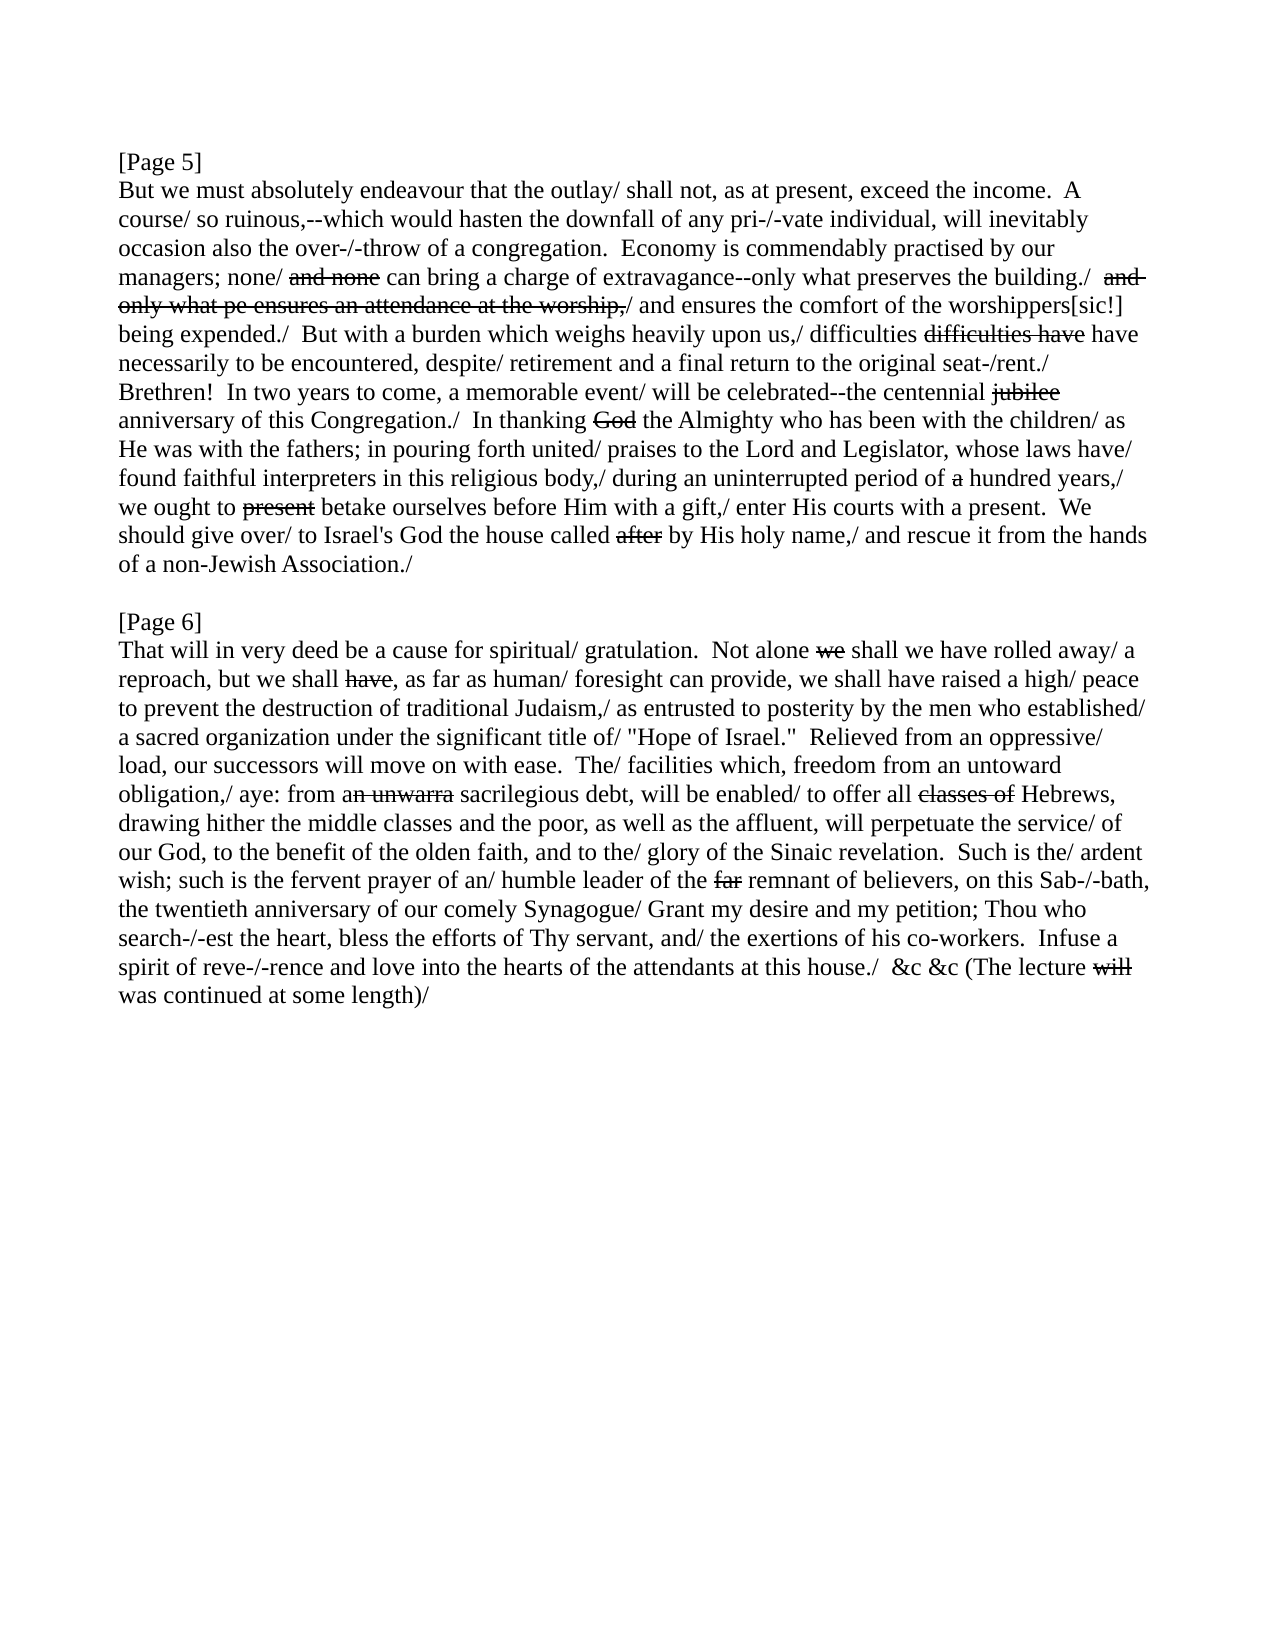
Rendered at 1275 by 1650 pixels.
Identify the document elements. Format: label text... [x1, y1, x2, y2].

text [Page 6] [118, 607, 1157, 636]
text [Page 5] [118, 147, 1157, 176]
text Brethren! In two years to come, a memorable event/ will be celebrated--the centennial jubilee anniversary of this Congregation./ In thanking God the Almighty who has been with the children/ as He was with the fathers; in pouring forth united/ praises to the Lord and Legislator, whose laws have/ found faithful interpreters in this religious body,/ during an uninterrupted period of a hundred years,/ we ought to present betake ourselves before Him with a gift,/ enter His courts with a present. We should give over/ to Israel's God the house called after by His holy name,/ and rescue it from the hands of a non-Jewish Association./ [118, 377, 1157, 578]
text That will in very deed be a cause for spiritual/ gratulation. Not alone we shall we have rolled away/ a reproach, but we shall have, as far as human/ foresight can provide, we shall have raised a high/ peace to prevent the destruction of traditional Judaism,/ as entrusted to posterity by the men who established/ a sacred organization under the significant title of/ "Hope of Israel." Relieved from an oppressive/ load, our successors will move on with ease. The/ facilities which, freedom from an untoward obligation,/ aye: from an unwarra sacrilegious debt, will be enabled/ to offer all classes of Hebrews, drawing hither the middle classes and the poor, as well as the affluent, will perpetuate the service/ of our God, to the benefit of the olden faith, and to the/ glory of the Sinaic revelation. Such is the/ ardent wish; such is the fervent prayer of an/ humble leader of the far remnant of believers, on this Sab-/-bath, the twentieth anniversary of our comely Synagogue/ Grant my desire and my petition; Thou who search-/-est the heart, bless the efforts of Thy servant, and/ the exertions of his co-workers. Infuse a spirit of reve-/-rence and love into the hearts of the attendants at this house./ &c &c (The lecture will was continued at some length)/ [118, 636, 1157, 1009]
text But we must absolutely endeavour that the outlay/ shall not, as at present, exceed the income. A course/ so ruinous,--which would hasten the downfall of any pri-/-vate individual, will inevitably occasion also the over-/-throw of a congregation. Economy is commendably practised by our managers; none/ and none can bring a charge of extravagance--only what preserves the building./ and only what pe ensures an attendance at the worship,/ and ensures the comfort of the worshippers[sic!] being expended./ But with a burden which weighs heavily upon us,/ difficulties difficulties have have necessarily to be encountered, despite/ retirement and a final return to the original seat-/rent./ [118, 176, 1157, 377]
